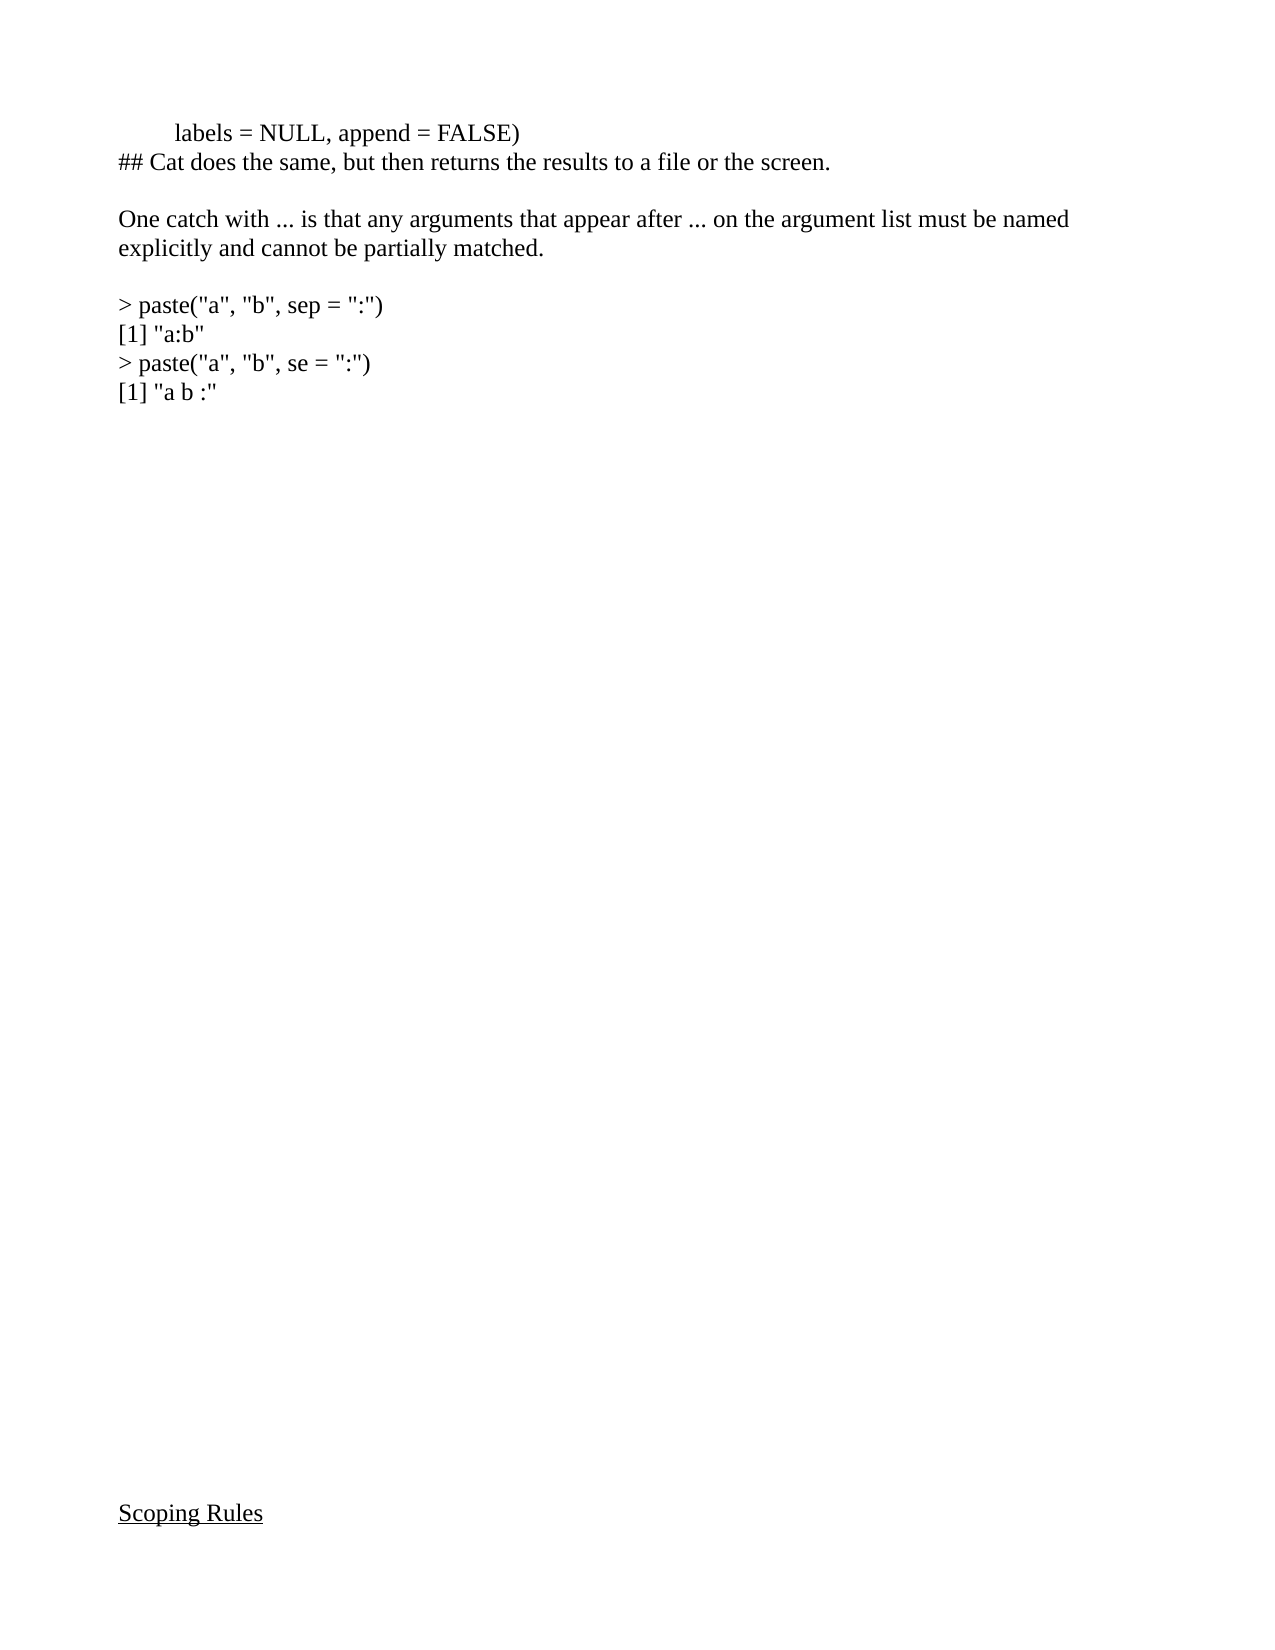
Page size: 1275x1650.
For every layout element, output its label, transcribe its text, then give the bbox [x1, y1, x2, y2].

text Scoping Rules [118, 1498, 1157, 1527]
text [1] "a:b" [118, 319, 1157, 348]
text > paste("a", "b", se = ":") [118, 348, 1157, 377]
text One catch with ... is that any arguments that appear after ... on the argument list must be named explicitly and cannot be partially matched. [118, 204, 1157, 262]
text ## Cat does the same, but then returns the results to a file or the screen. [118, 147, 1157, 176]
text [1] "a b :" [118, 377, 1157, 406]
text labels = NULL, append = FALSE) [118, 118, 1157, 147]
text > paste("a", "b", sep = ":") [118, 291, 1157, 319]
